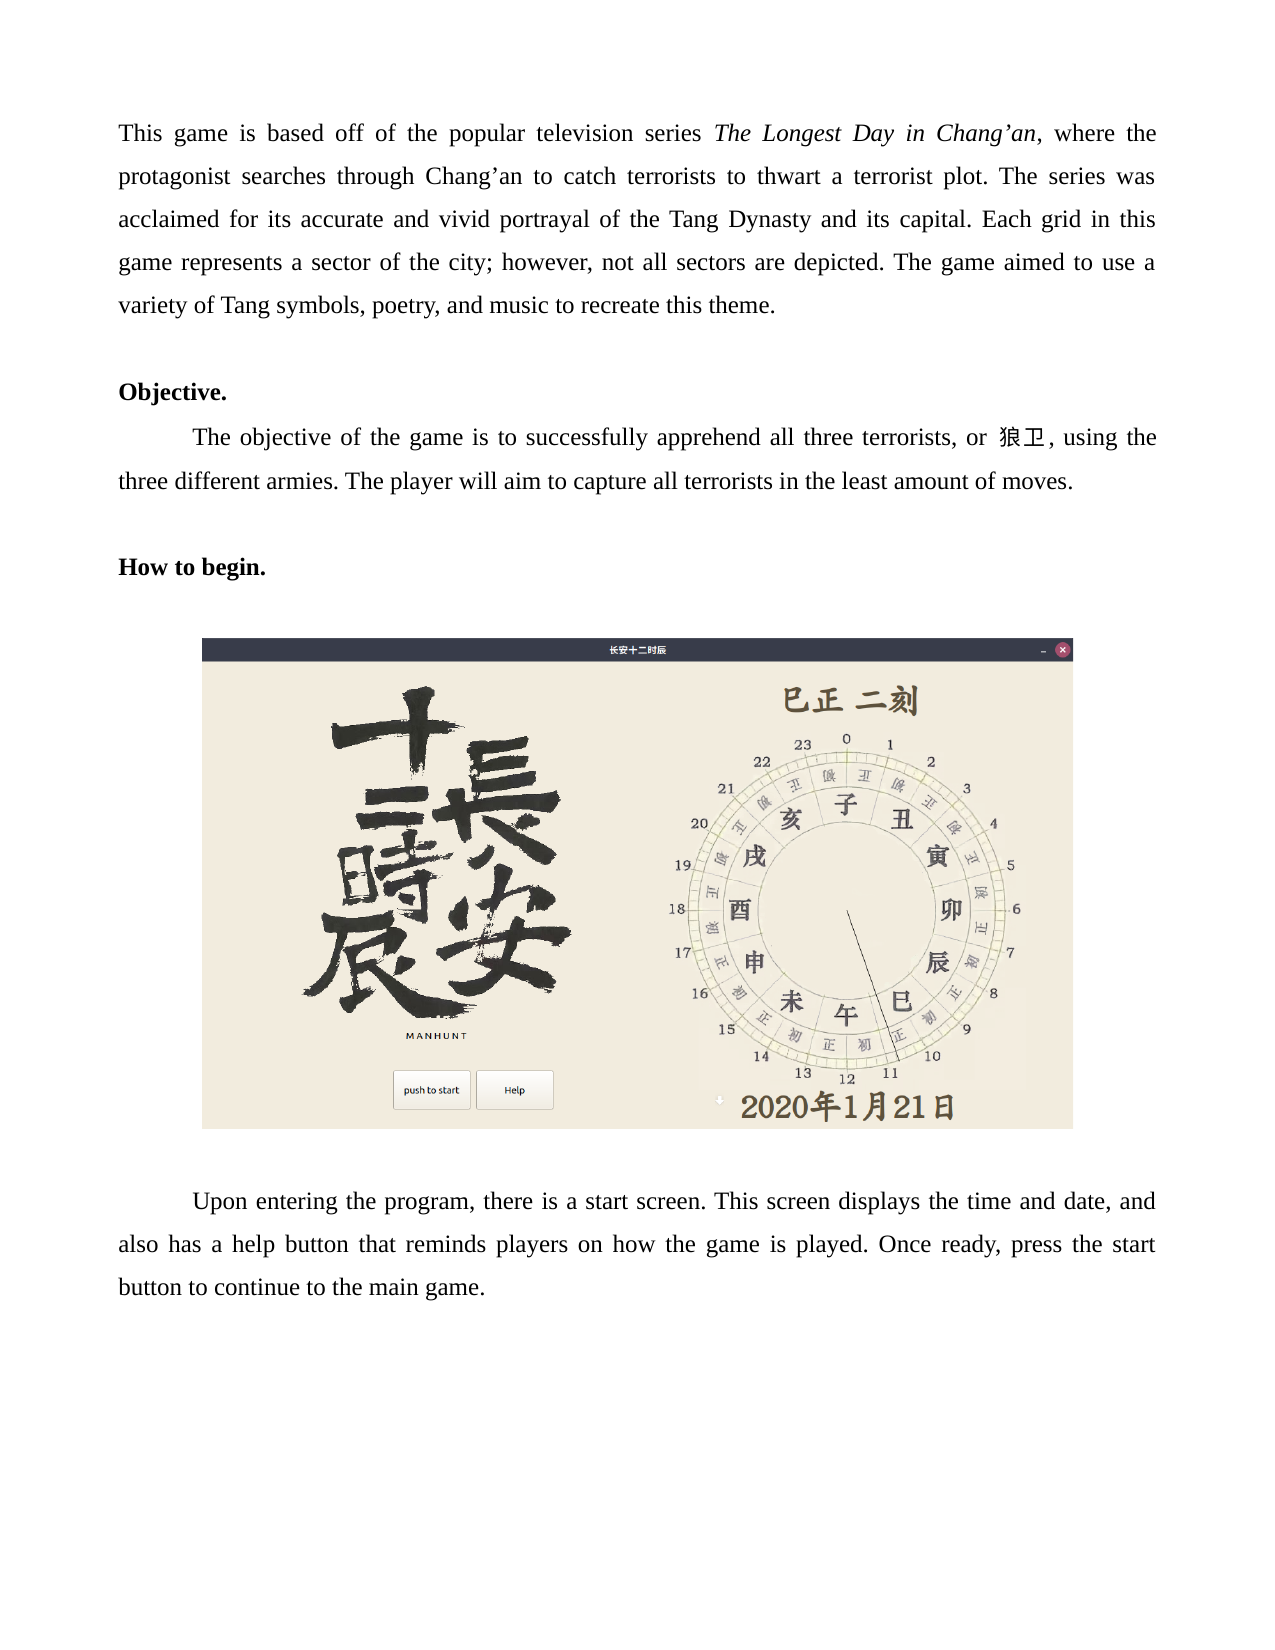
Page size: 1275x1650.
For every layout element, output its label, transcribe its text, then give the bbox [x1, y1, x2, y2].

text This game is based off of the popular television series The Longest Day in Chang’an, where the protagonist searches through Chang’an to catch terrorists to thwart a terrorist plot. The series was acclaimed for its accurate and vivid portrayal of the Tang Dynasty and its capital. Each grid in this game represents a sector of the city; however, not all sectors are depicted. The game aimed to use a variety of Tang symbols, poetry, and music to recreate this theme. [118, 118, 1157, 319]
text How to begin. [118, 552, 1157, 581]
text The objective of the game is to successfully apprehend all three terrorists, or 狼卫, using the three different armies. The player will aim to capture all terrorists in the least amount of moves. [118, 420, 1157, 495]
text Objective. [118, 377, 1157, 406]
text Upon entering the program, there is a start screen. This screen displays the time and date, and also has a help button that reminds players on how the game is played. Once ready, press the start button to continue to the main game. [118, 1186, 1157, 1301]
picture [202, 638, 1074, 1129]
